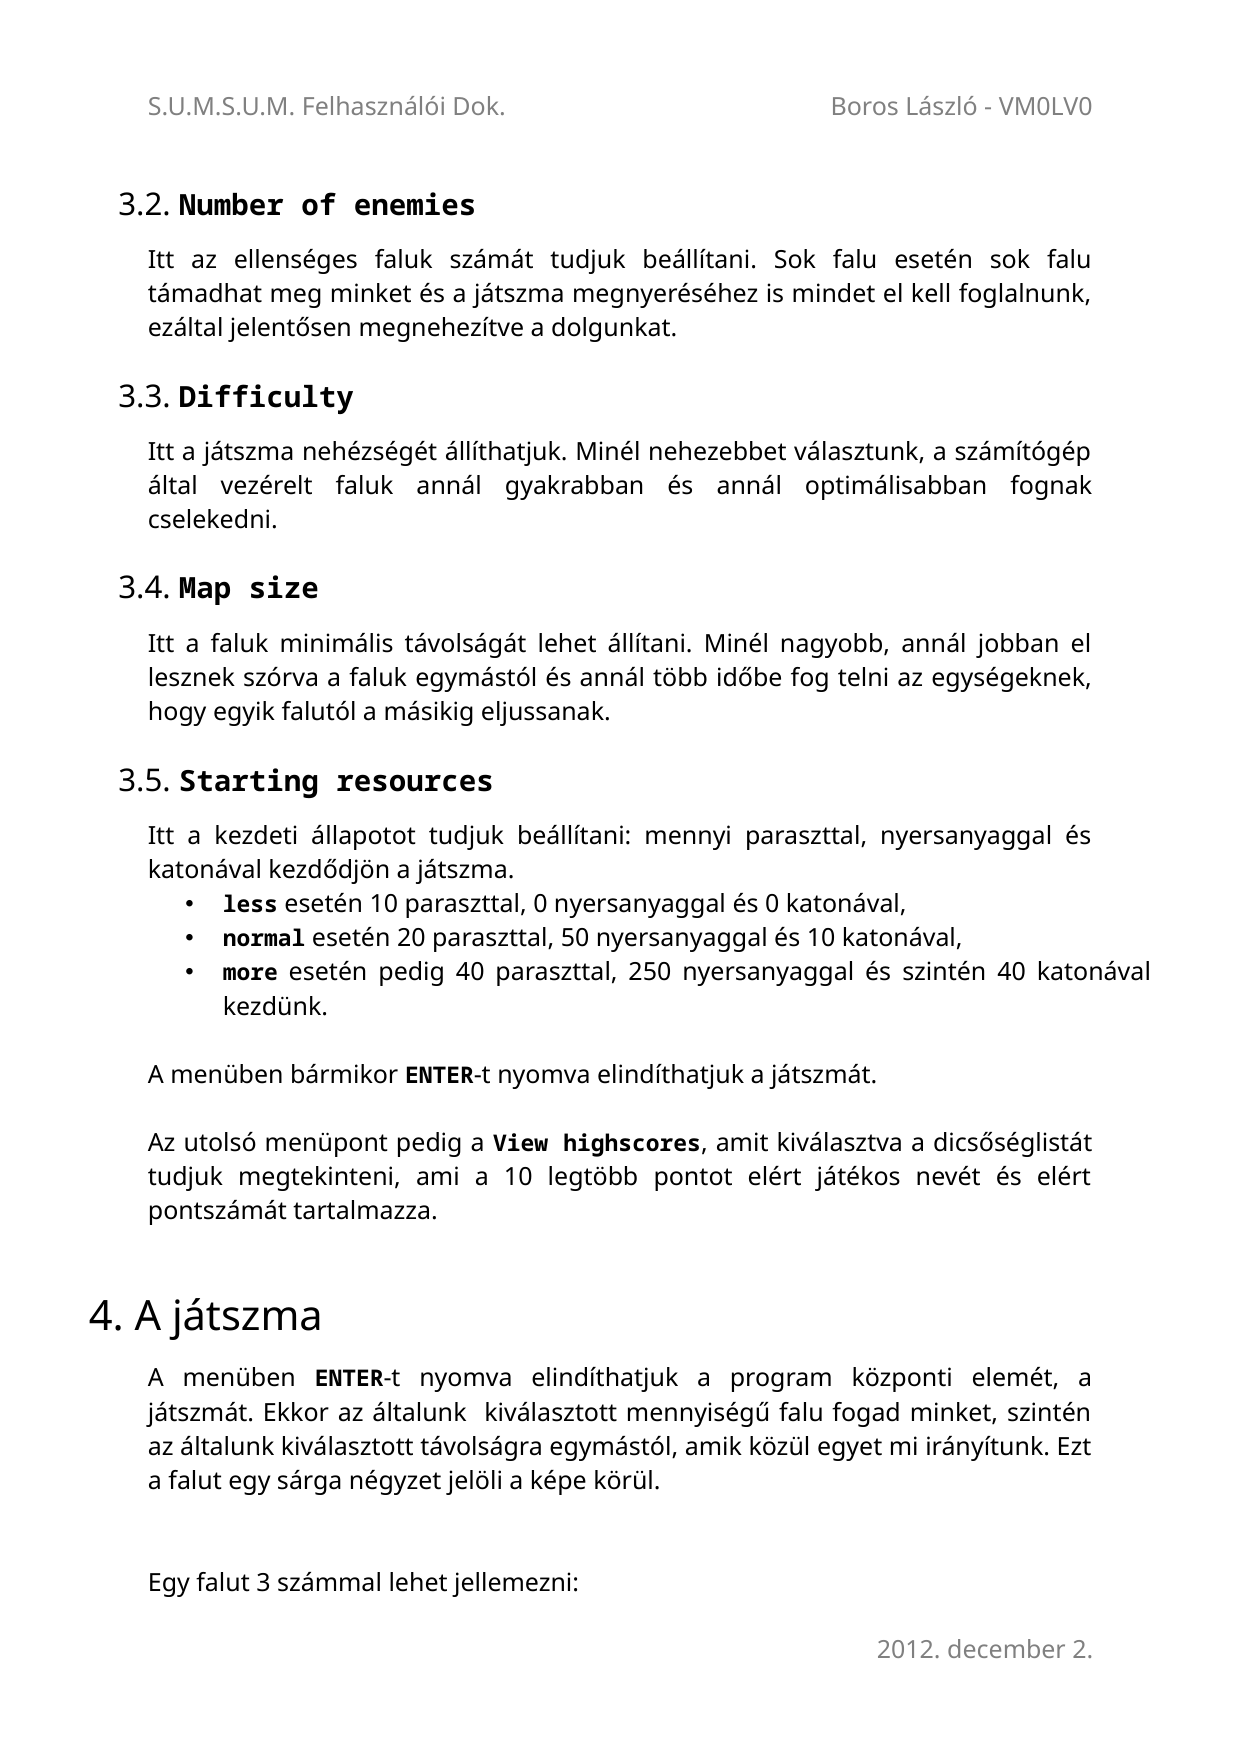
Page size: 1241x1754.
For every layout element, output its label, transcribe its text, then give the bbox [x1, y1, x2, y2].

text Itt a kezdeti állapotot tudjuk beállítani: mennyi paraszttal, nyersanyaggal és katonával kezdődjön a játszma. [148, 818, 1093, 886]
text Egy falut 3 számmal lehet jellemezni: [148, 1564, 1093, 1598]
list more esetén pedig 40 paraszttal, 250 nyersanyaggal és szintén 40 katonával kezdünk. [185, 954, 1152, 1022]
text A menüben bármikor ENTER-t nyomva elindíthatjuk a játszmát. [148, 1056, 1093, 1090]
text 3.5. Starting resources [118, 757, 1152, 800]
list less esetén 10 paraszttal, 0 nyersanyaggal és 0 katonával, [185, 886, 1152, 920]
text 3.2. Number of enemies [118, 182, 1152, 224]
text Itt a játszma nehézségét állíthatjuk. Minél nehezebbet választunk, a számítógép által vezérelt faluk annál gyakrabban és annál optimálisabban fognak cselekedni. [148, 434, 1093, 536]
text 3.4. Map size [118, 566, 1152, 608]
text A menüben ENTER-t nyomva elindíthatjuk a program központi elemét, a játszmát. Ekkor az általunk kiválasztott mennyiségű falu fogad minket, szintén az általunk kiválasztott távolságra egymástól, amik közül egyet mi irányítunk. Ezt a falut egy sárga négyzet jelöli a képe körül. [148, 1360, 1093, 1496]
text 3.3. Difficulty [118, 373, 1152, 416]
text 4. A játszma [88, 1286, 1152, 1342]
text Az utolsó menüpont pedig a View highscores, amit kiválasztva a dicsőséglistát tudjuk megtekinteni, ami a 10 legtöbb pontot elért játékos nevét és elért pontszámát tartalmazza. [148, 1124, 1093, 1227]
list normal esetén 20 paraszttal, 50 nyersanyaggal és 10 katonával, [185, 920, 1152, 954]
text Itt az ellenséges faluk számát tudjuk beállítani. Sok falu esetén sok falu támadhat meg minket és a játszma megnyeréséhez is mindet el kell foglalnunk, ezáltal jelentősen megnehezítve a dolgunkat. [148, 242, 1093, 344]
text Itt a faluk minimális távolságát lehet állítani. Minél nagyobb, annál jobban el lesznek szórva a faluk egymástól és annál több időbe fog telni az egységeknek, hogy egyik falutól a másikig eljussanak. [148, 626, 1093, 728]
